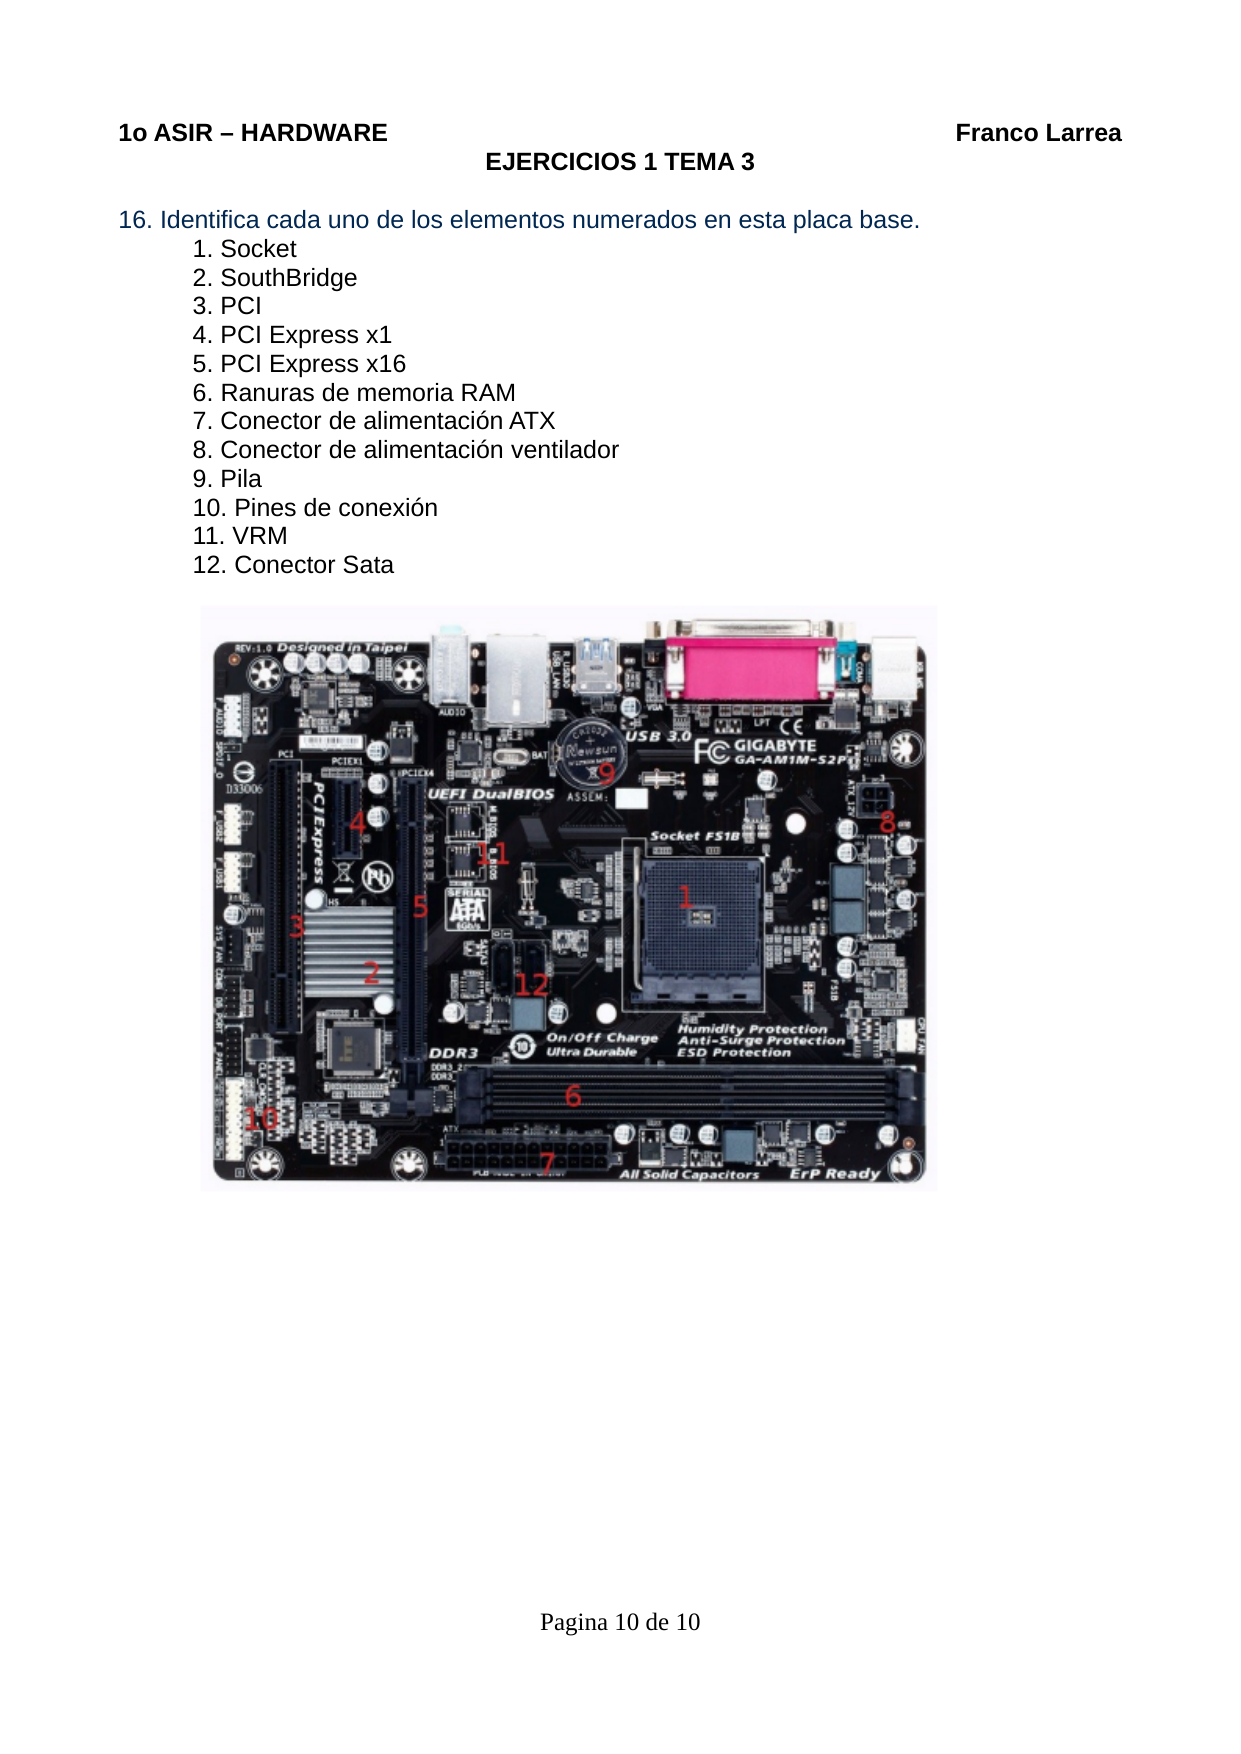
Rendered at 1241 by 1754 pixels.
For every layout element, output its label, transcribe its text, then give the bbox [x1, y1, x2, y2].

text 3. PCI [192, 291, 1122, 320]
subtitle Identifica cada uno de los elementos numerados en esta placa base. [118, 205, 1122, 234]
text 7. Conector de alimentación ATX [192, 406, 1122, 435]
text 5. PCI Express x16 [192, 349, 1122, 378]
text 6. Ranuras de memoria RAM [192, 378, 1122, 406]
picture [168, 598, 969, 1201]
text 2. SouthBridge [192, 263, 1122, 291]
text 9. Pila [192, 464, 1122, 493]
text 12. Conector Sata [192, 550, 1122, 579]
text 1. Socket [192, 234, 1122, 263]
text 11. VRM [192, 521, 1122, 550]
text 4. PCI Express x1 [192, 320, 1122, 349]
text 10. Pines de conexión [192, 493, 1122, 521]
text 8. Conector de alimentación ventilador [192, 435, 1122, 464]
